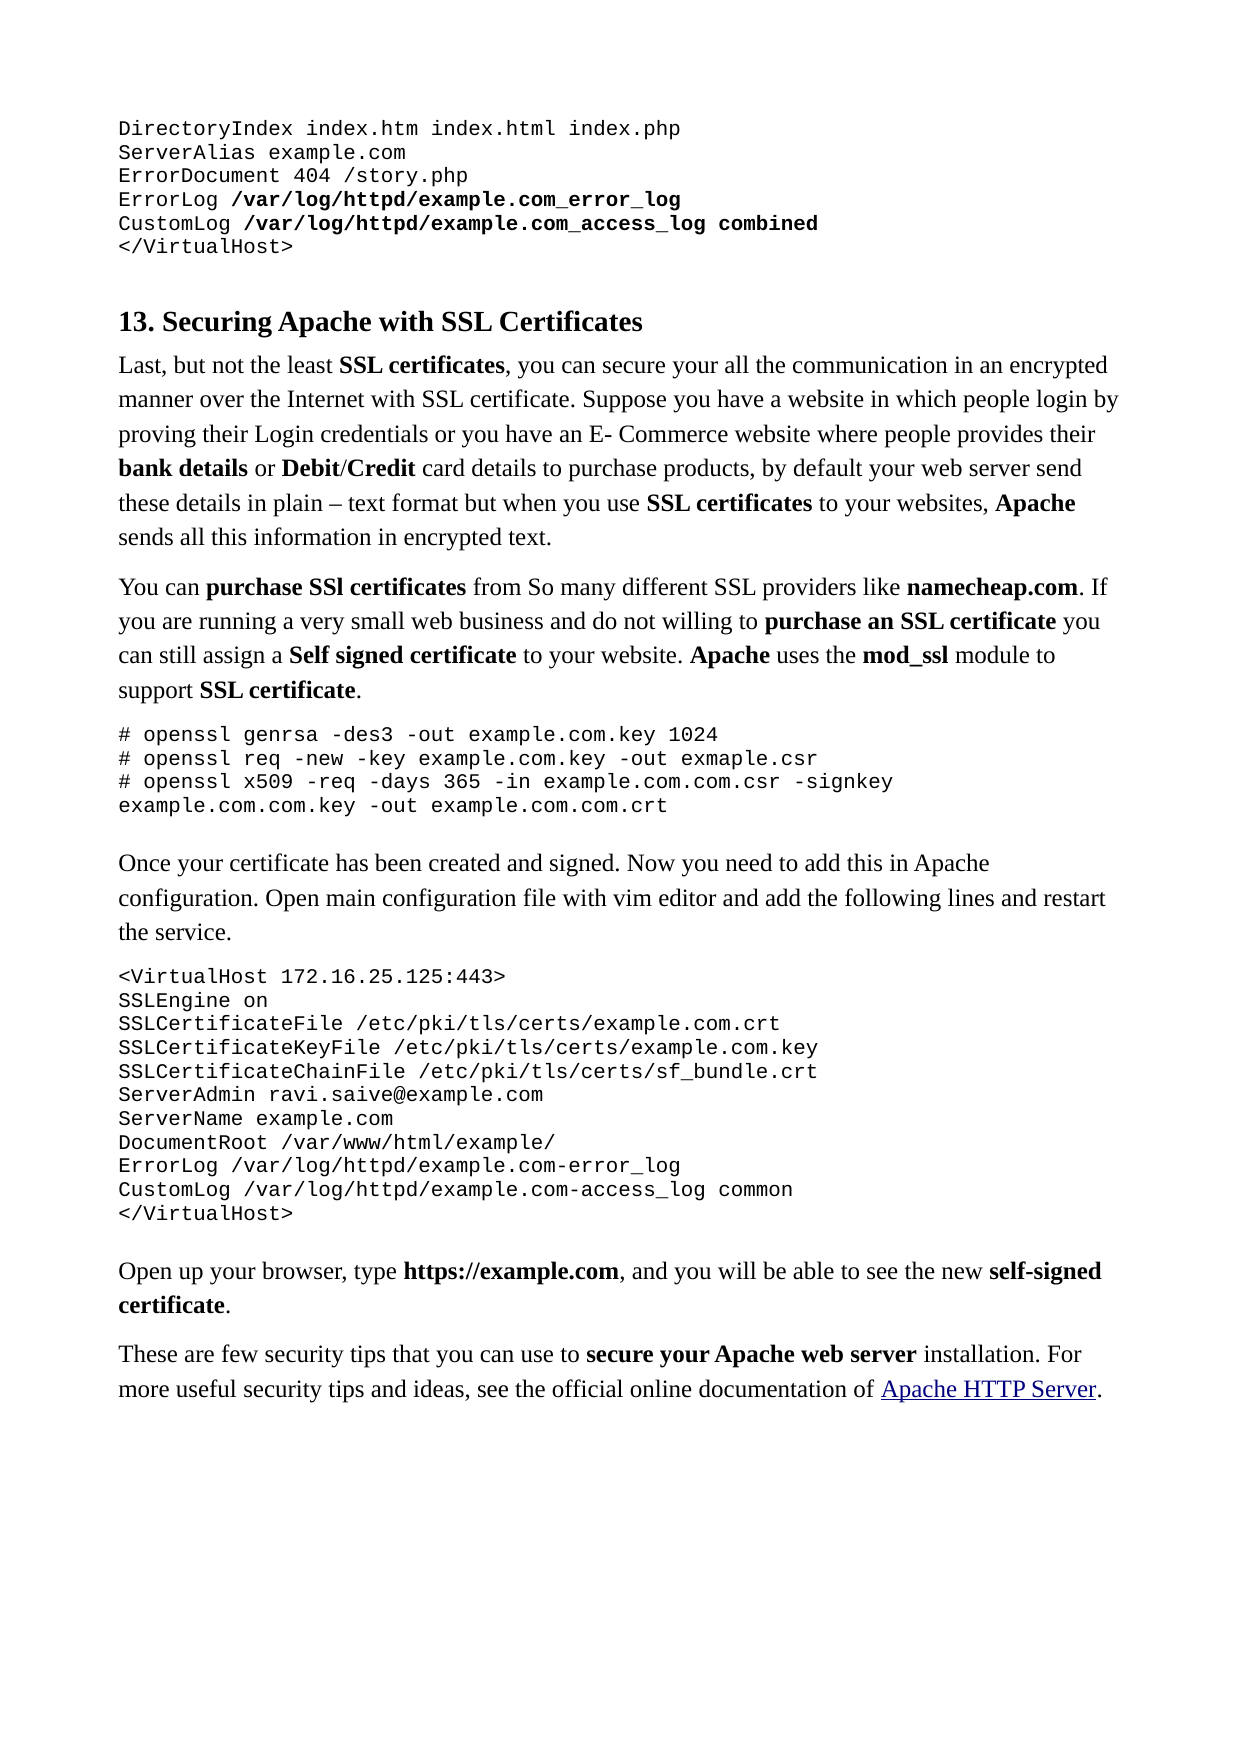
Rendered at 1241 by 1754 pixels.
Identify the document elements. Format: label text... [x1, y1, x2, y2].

text # openssl x509 -req -days 365 -in example.com.com.csr -signkey example.com.com.key -out example.com.com.crt [118, 771, 1122, 819]
text CustomLog /var/log/httpd/example.com_access_log combined [118, 213, 1122, 236]
text <VirtualHost 172.16.25.125:443> [118, 966, 1122, 990]
text ErrorDocument 404 /story.php [118, 165, 1122, 189]
text SSLCertificateChainFile /etc/pki/tls/certs/sf_bundle.crt [118, 1061, 1122, 1084]
text CustomLog /var/log/httpd/example.com-access_log common [118, 1179, 1122, 1203]
text Once your certificate has been created and signed. Now you need to add this in Apache configuration. Open main configuration file with vim editor and add the following lines and restart the service. [118, 848, 1122, 946]
text SSLCertificateFile /etc/pki/tls/certs/example.com.crt [118, 1013, 1122, 1037]
text DocumentRoot /var/www/html/example/ [118, 1132, 1122, 1155]
text ErrorLog /var/log/httpd/example.com_error_log [118, 189, 1122, 213]
text # openssl genrsa -des3 -out example.com.key 1024 [118, 724, 1122, 748]
text DirectoryIndex index.htm index.html index.php [118, 118, 1122, 142]
text You can purchase SSl certificates from So many different SSL providers like namecheap.com. If you are running a very small web business and do not willing to purchase an SSL certificate you can still assign a Self signed certificate to your website. Apache uses the mod_ssl module to support SSL certificate. [118, 572, 1122, 704]
text ServerName example.com [118, 1108, 1122, 1132]
text These are few security tips that you can use to secure your Apache web server installation. For more useful security tips and ideas, see the official online documentation of Apache HTTP Server. [118, 1339, 1122, 1402]
text SSLEngine on [118, 990, 1122, 1013]
text Open up your browser, type https://example.com, and you will be able to see the new self-signed certificate. [118, 1256, 1122, 1319]
text SSLCertificateKeyFile /etc/pki/tls/certs/example.com.key [118, 1037, 1122, 1061]
text ErrorLog /var/log/httpd/example.com-error_log [118, 1155, 1122, 1179]
subtitle 13. Securing Apache with SSL Certificates [118, 304, 1122, 338]
text Last, but not the least SSL certificates, you can secure your all the communication in an encrypted manner over the Internet with SSL certificate. Suppose you have a website in which people login by proving their Login credentials or you have an E- Commerce website where people provides their bank details or Debit/Credit card details to purchase products, by default your web server send these details in plain – text format but when you use SSL certificates to your websites, Apache sends all this information in encrypted text. [118, 350, 1122, 551]
text # openssl req -new -key example.com.key -out exmaple.csr [118, 748, 1122, 771]
text </VirtualHost> [118, 236, 1122, 260]
text </VirtualHost> [118, 1203, 1122, 1226]
text ServerAlias example.com [118, 142, 1122, 165]
text ServerAdmin ravi.saive@example.com [118, 1084, 1122, 1108]
